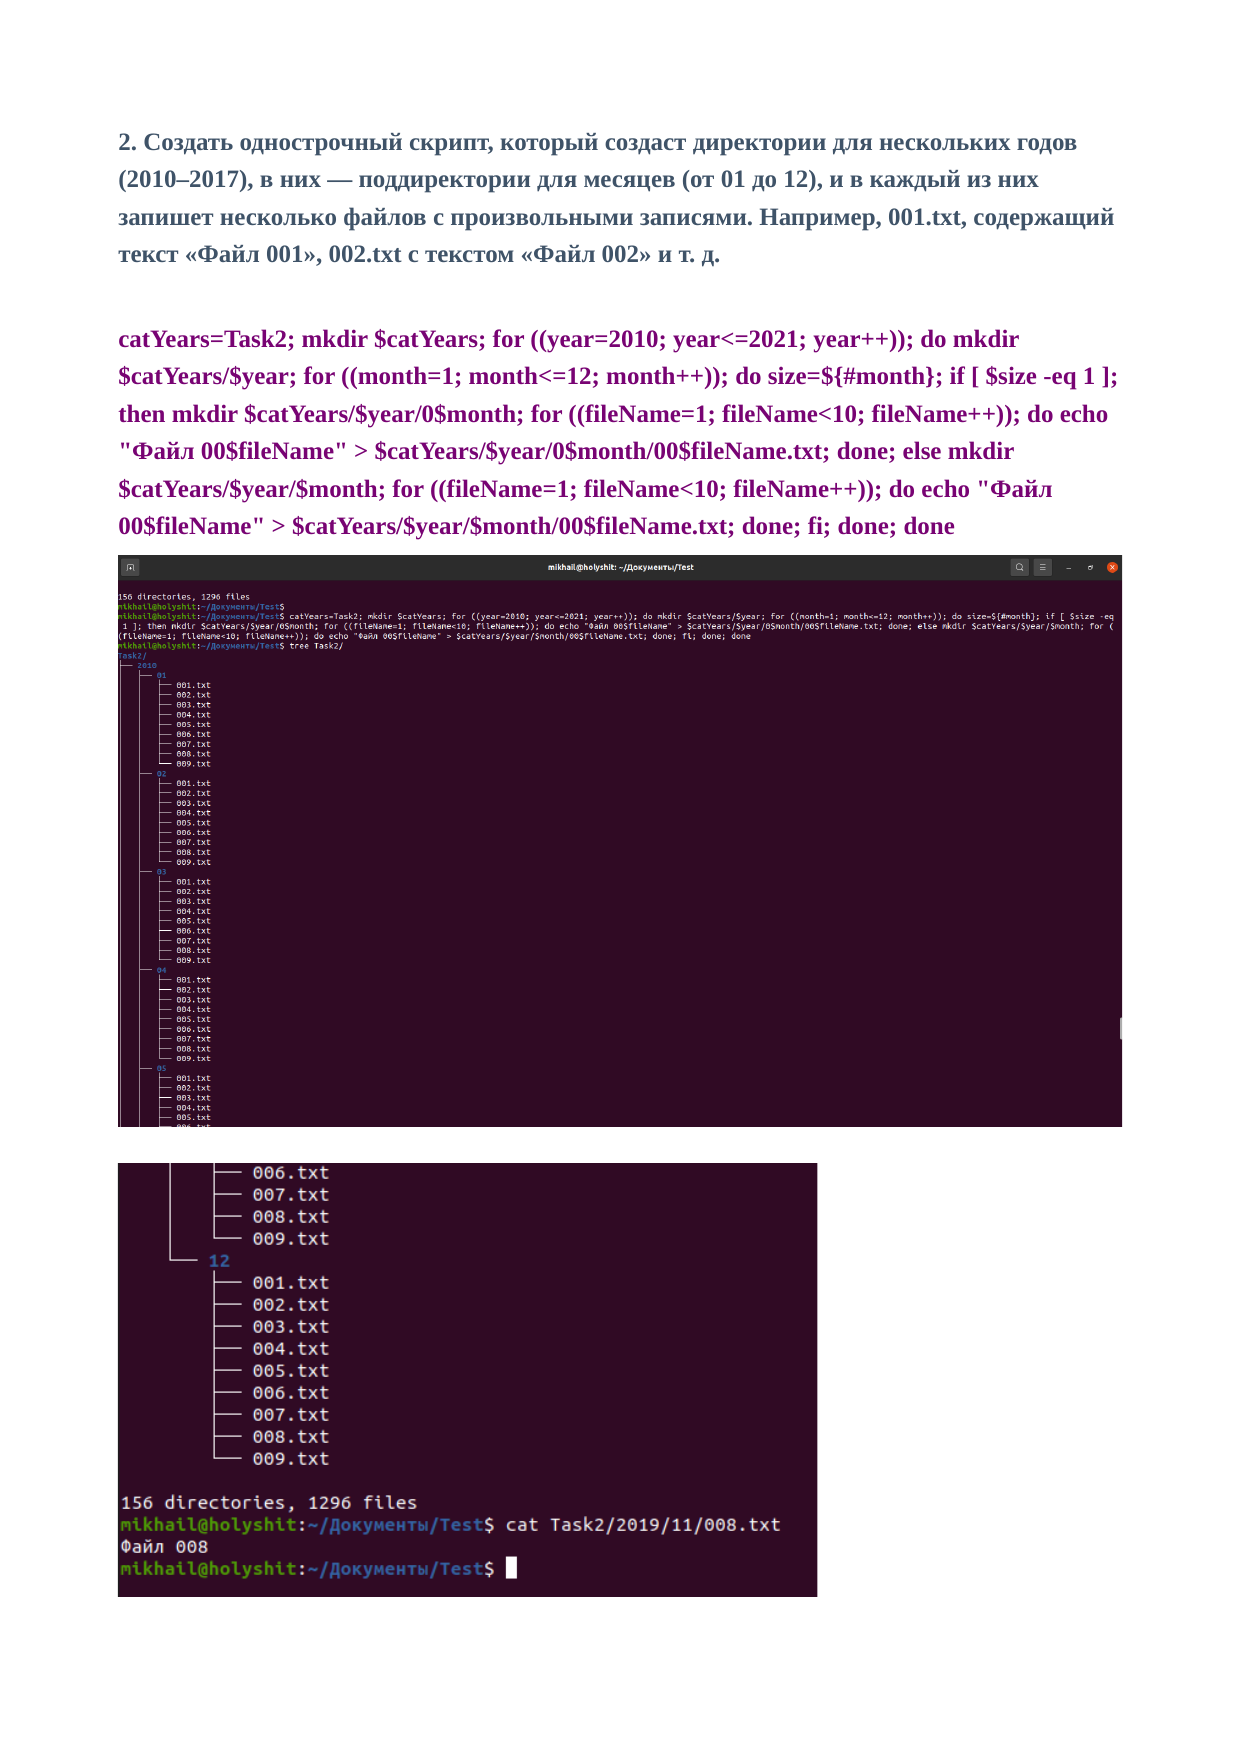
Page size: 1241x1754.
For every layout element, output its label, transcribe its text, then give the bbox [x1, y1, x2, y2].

text catYears=Task2; mkdir $catYears; for ((year=2010; year<=2021; year++)); do mkdir $catYears/$year; for ((month=1; month<=12; month++)); do size=${#month}; if [ $size -eq 1 ]; then mkdir $catYears/$year/0$month; for ((fileName=1; fileName<10; fileName++)); do echo "Файл 00$fileName" > $catYears/$year/0$month/00$fileName.txt; done; else mkdir $catYears/$year/$month; for ((fileName=1; fileName<10; fileName++)); do echo "Файл 00$fileName" > $catYears/$year/$month/00$fileName.txt; done; fi; done; done [118, 315, 1122, 540]
picture [117, 1163, 818, 1597]
subtitle 2. Создать однострочный скрипт, который создаст директории для нескольких годов (2010–2017), в них — поддиректории для месяцев (от 01 до 12), и в каждый из них запишет несколько файлов с произвольными записями. Например, 001.txt, содержащий текст «Файл 001», 002.txt с текстом «Файл 002» и т. д. [118, 118, 1122, 268]
picture [118, 555, 1123, 1127]
